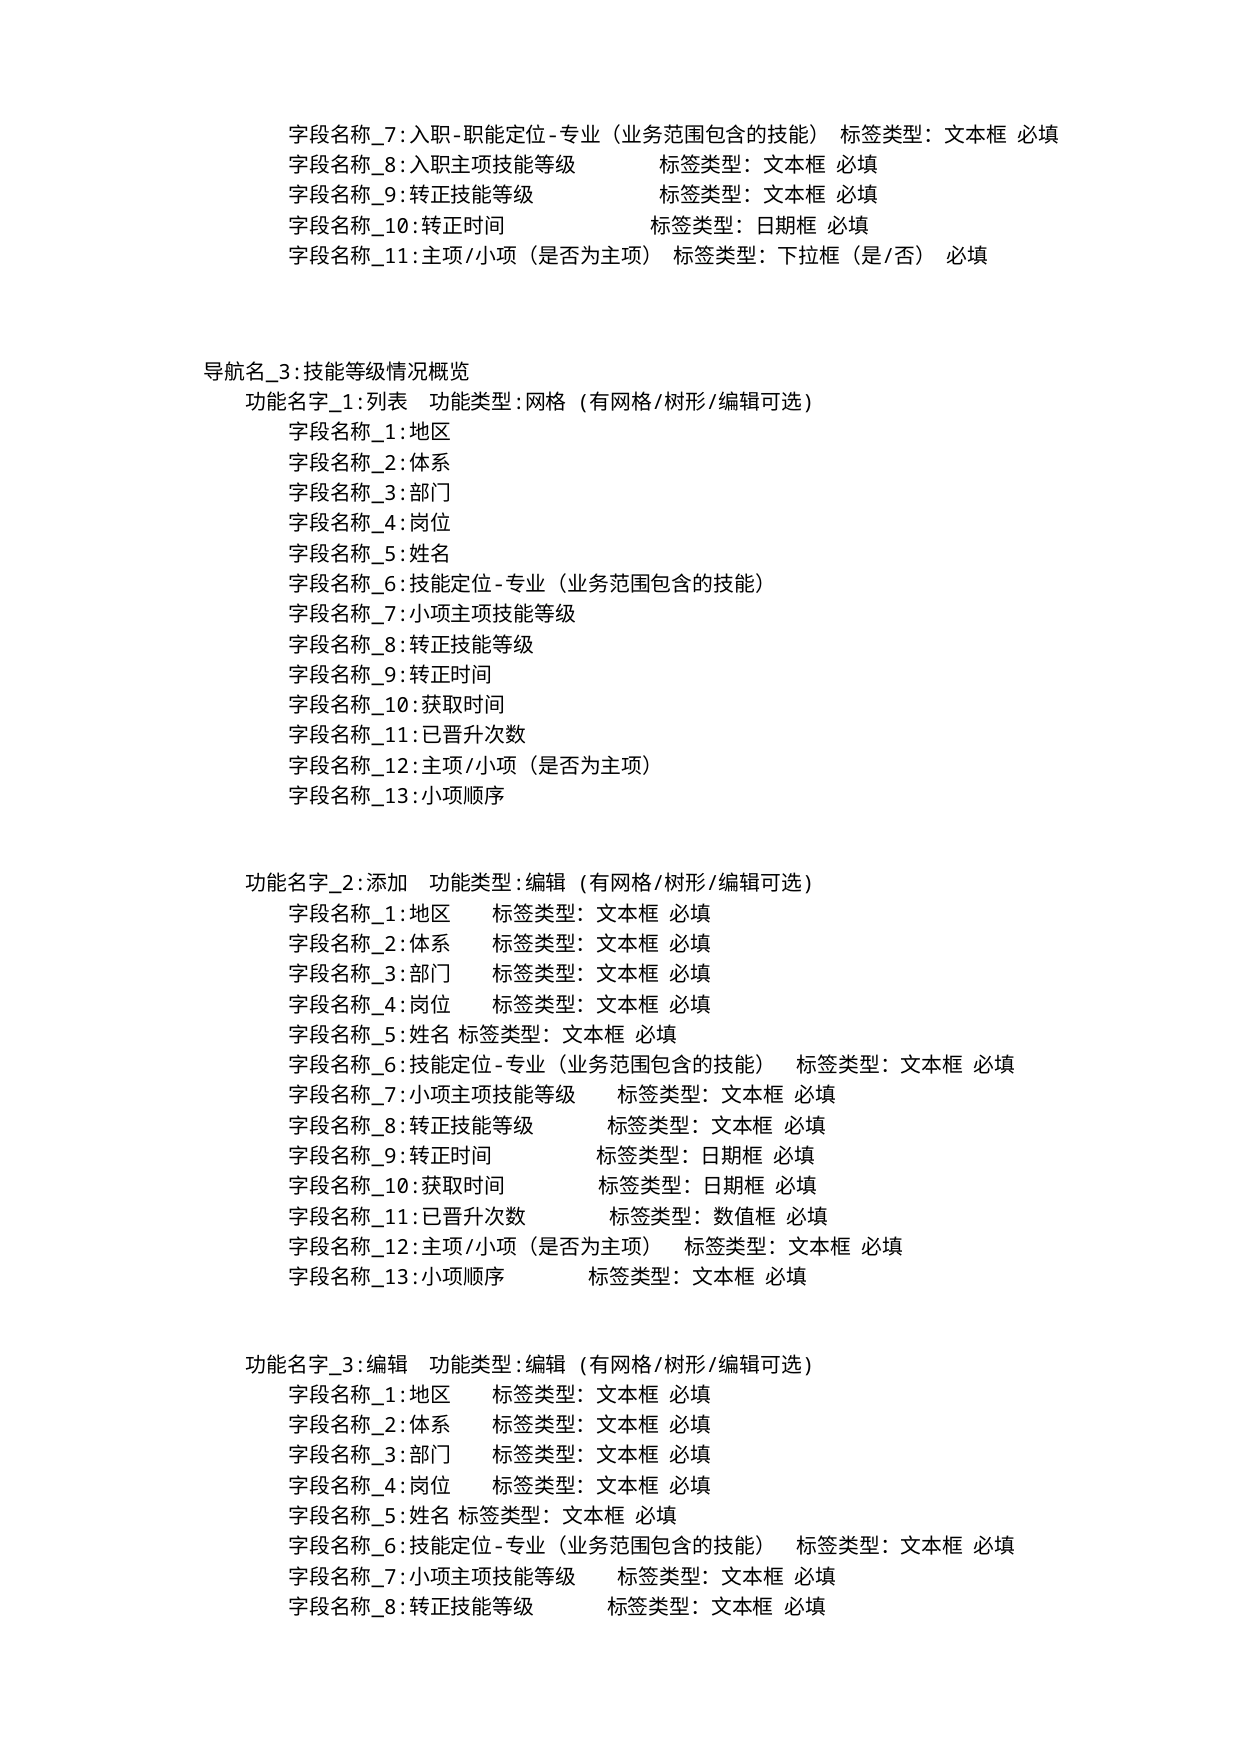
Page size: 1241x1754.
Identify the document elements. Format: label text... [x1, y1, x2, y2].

text 字段名称_2:体系 标签类型：文本框 必填 [118, 927, 1122, 957]
text 字段名称_4:岗位 [118, 507, 1122, 537]
text 字段名称_6:技能定位-专业（业务范围包含的技能） [118, 567, 1122, 597]
text 字段名称_8:转正技能等级 [118, 628, 1122, 658]
text 字段名称_9:转正技能等级 标签类型：文本框 必填 [118, 179, 1122, 209]
text 字段名称_3:部门 标签类型：文本框 必填 [118, 957, 1122, 988]
text 字段名称_12:主项/小项（是否为主项） 标签类型：文本框 必填 [118, 1230, 1122, 1261]
text 字段名称_2:体系 标签类型：文本框 必填 [118, 1408, 1122, 1439]
text 字段名称_5:姓名 [118, 537, 1122, 567]
text 字段名称_1:地区 标签类型：文本框 必填 [118, 1378, 1122, 1408]
text 字段名称_11:已晋升次数 标签类型：数值框 必填 [118, 1200, 1122, 1230]
text 导航名_3:技能等级情况概览 [118, 355, 1122, 385]
text 字段名称_8:转正技能等级 标签类型：文本框 必填 [118, 1109, 1122, 1139]
text 字段名称_13:小项顺序 [118, 779, 1122, 810]
text 字段名称_7:入职-职能定位-专业（业务范围包含的技能） 标签类型：文本框 必填 [118, 118, 1122, 148]
text 字段名称_9:转正时间 标签类型：日期框 必填 [118, 1139, 1122, 1170]
text 字段名称_11:主项/小项（是否为主项） 标签类型：下拉框（是/否） 必填 [118, 239, 1122, 270]
text 功能名字_1:列表 功能类型:网格 (有网格/树形/编辑可选) [118, 385, 1122, 416]
text 字段名称_2:体系 [118, 446, 1122, 476]
text 功能名字_3:编辑 功能类型:编辑 (有网格/树形/编辑可选) [118, 1348, 1122, 1378]
text 字段名称_1:地区 [118, 416, 1122, 446]
text 字段名称_5:姓名 标签类型：文本框 必填 [118, 1499, 1122, 1530]
text 字段名称_6:技能定位-专业（业务范围包含的技能） 标签类型：文本框 必填 [118, 1048, 1122, 1079]
text 字段名称_5:姓名 标签类型：文本框 必填 [118, 1018, 1122, 1048]
text 字段名称_3:部门 标签类型：文本框 必填 [118, 1439, 1122, 1469]
text 字段名称_4:岗位 标签类型：文本框 必填 [118, 1469, 1122, 1499]
text 字段名称_3:部门 [118, 476, 1122, 507]
text 字段名称_11:已晋升次数 [118, 719, 1122, 749]
text 字段名称_10:获取时间 [118, 688, 1122, 719]
text 字段名称_10:转正时间 标签类型：日期框 必填 [118, 209, 1122, 239]
text 字段名称_9:转正时间 [118, 658, 1122, 688]
text 字段名称_13:小项顺序 标签类型：文本框 必填 [118, 1261, 1122, 1291]
text 字段名称_8:转正技能等级 标签类型：文本框 必填 [118, 1590, 1122, 1621]
text 字段名称_7:小项主项技能等级 标签类型：文本框 必填 [118, 1079, 1122, 1109]
text 字段名称_4:岗位 标签类型：文本框 必填 [118, 988, 1122, 1018]
text 字段名称_6:技能定位-专业（业务范围包含的技能） 标签类型：文本框 必填 [118, 1530, 1122, 1560]
text 字段名称_10:获取时间 标签类型：日期框 必填 [118, 1170, 1122, 1200]
text 字段名称_8:入职主项技能等级 标签类型：文本框 必填 [118, 148, 1122, 179]
text 字段名称_12:主项/小项（是否为主项） [118, 749, 1122, 779]
text 字段名称_7:小项主项技能等级 标签类型：文本框 必填 [118, 1560, 1122, 1590]
text 功能名字_2:添加 功能类型:编辑 (有网格/树形/编辑可选) [118, 867, 1122, 897]
text 字段名称_7:小项主项技能等级 [118, 597, 1122, 628]
text 字段名称_1:地区 标签类型：文本框 必填 [118, 897, 1122, 927]
